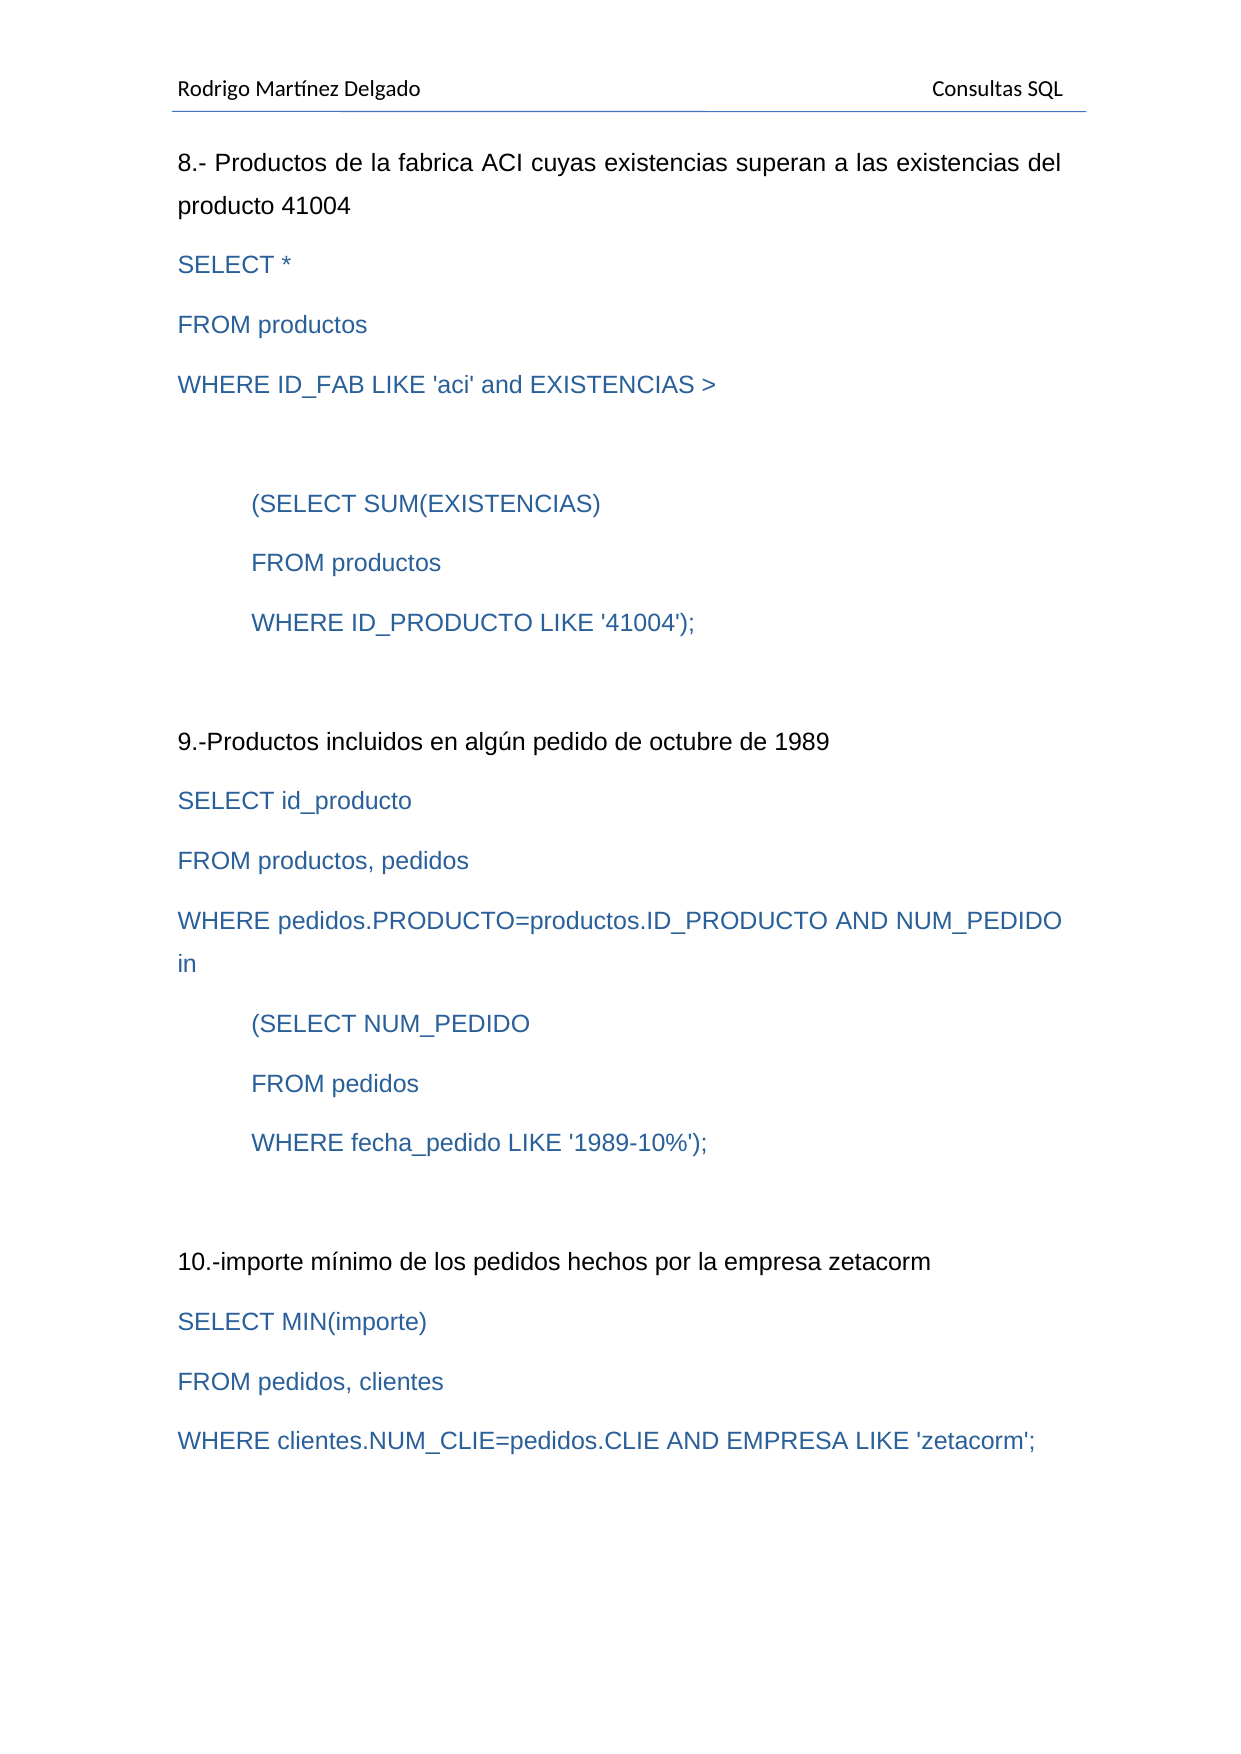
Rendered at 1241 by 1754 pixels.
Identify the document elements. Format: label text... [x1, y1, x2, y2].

text WHERE pedidos.PRODUCTO=productos.ID_PRODUCTO AND NUM_PEDIDO in [177, 906, 1063, 978]
text WHERE ID_PRODUCTO LIKE '41004'); [177, 608, 1063, 637]
text (SELECT SUM(EXISTENCIAS) [177, 488, 1063, 517]
text 8.- Productos de la fabrica ACI cuyas existencias superan a las existencias del producto 41004 [177, 148, 1063, 219]
text WHERE fecha_pedido LIKE '1989-10%'); [177, 1128, 1063, 1157]
text SELECT MIN(importe) [177, 1307, 1063, 1335]
text FROM pedidos [177, 1069, 1063, 1097]
text SELECT id_producto [177, 786, 1063, 815]
text FROM pedidos, clientes [177, 1366, 1063, 1395]
text SELECT * [177, 251, 1063, 279]
text FROM productos [177, 548, 1063, 577]
text WHERE clientes.NUM_CLIE=pedidos.CLIE AND EMPRESA LIKE 'zetacorm'; [177, 1426, 1063, 1455]
text (SELECT NUM_PEDIDO [177, 1009, 1063, 1038]
text 9.-Productos incluidos en algún pedido de octubre de 1989 [177, 727, 1063, 755]
text FROM productos, pedidos [177, 846, 1063, 875]
text FROM productos [177, 310, 1063, 339]
text WHERE ID_FAB LIKE 'aci' and EXISTENCIAS > [177, 370, 1063, 399]
text 10.-importe mínimo de los pedidos hechos por la empresa zetacorm [177, 1247, 1063, 1276]
